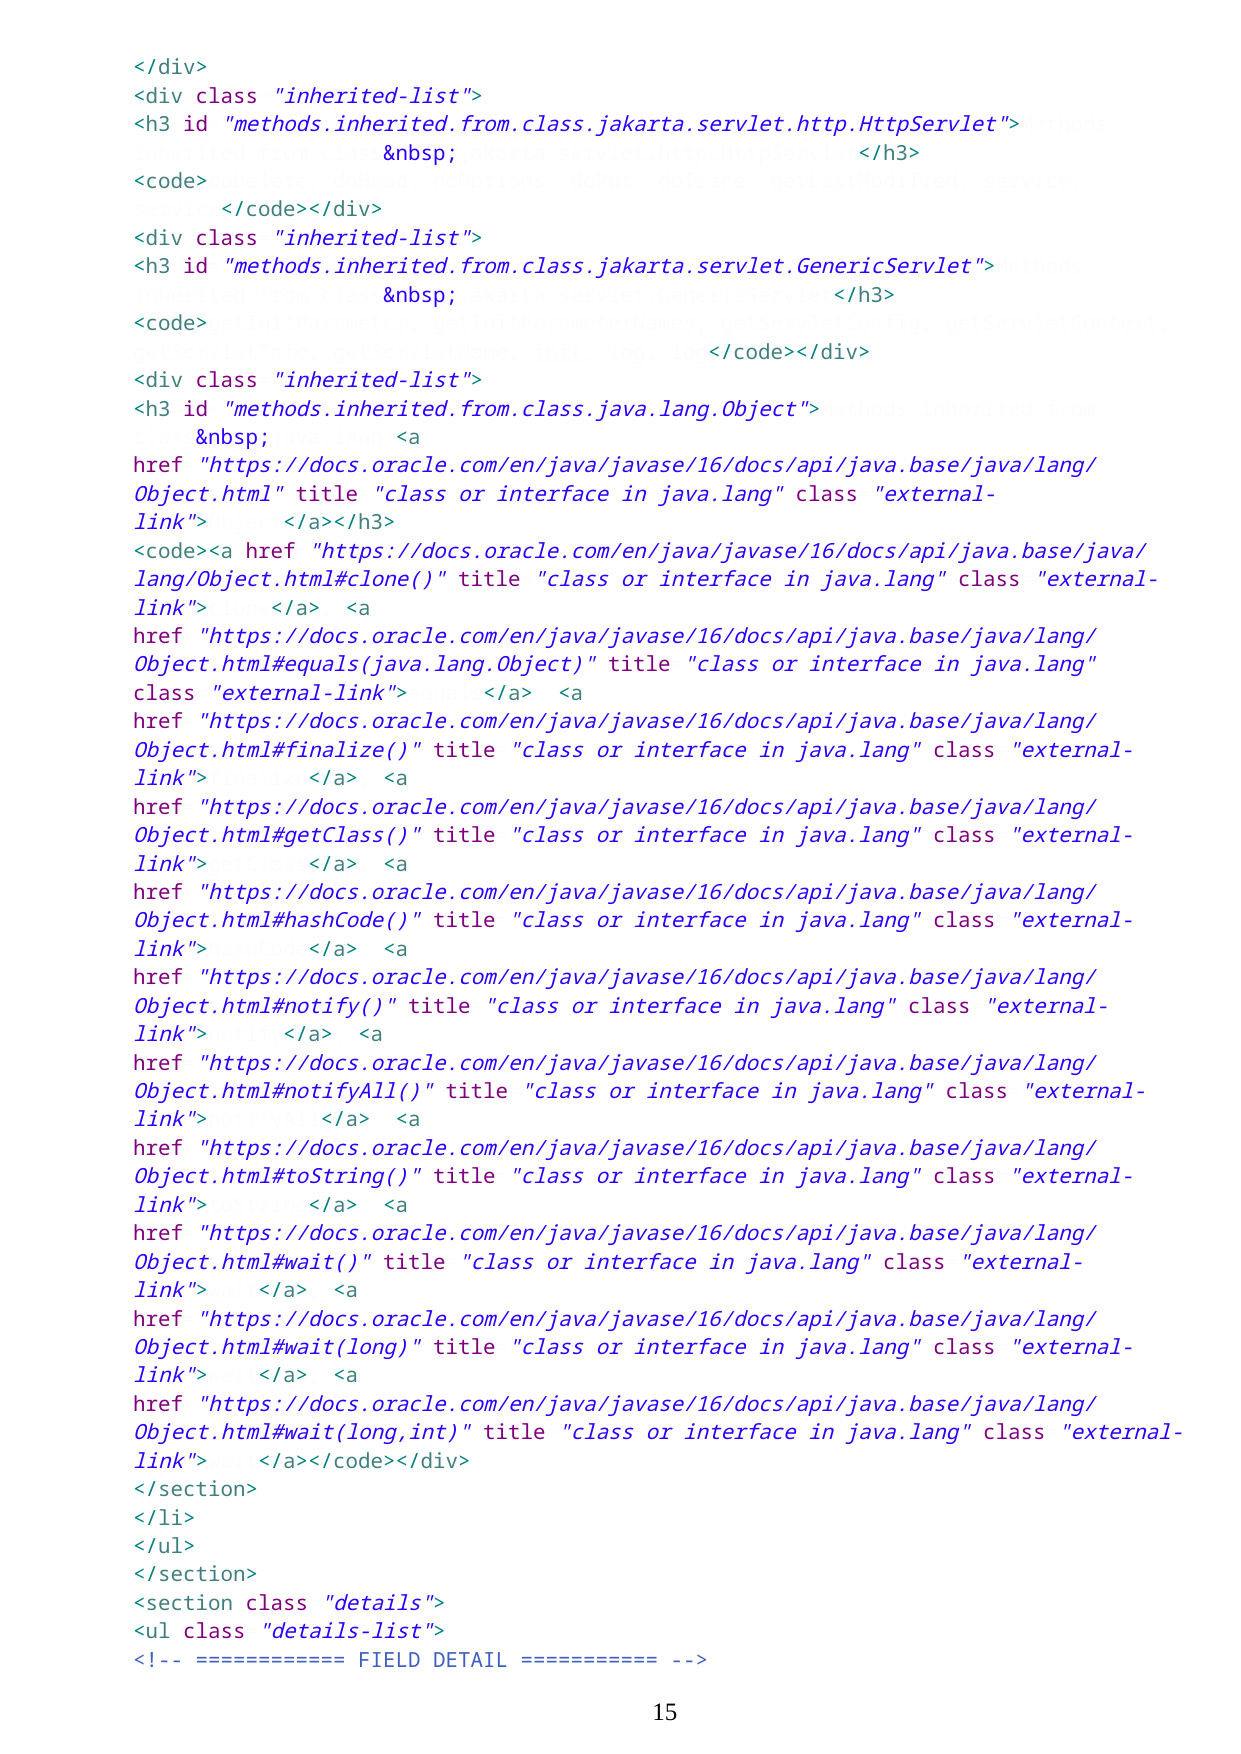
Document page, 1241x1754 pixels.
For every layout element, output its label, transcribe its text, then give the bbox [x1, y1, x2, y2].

text <h3 id="methods.inherited.from.class.jakarta.servlet.GenericServlet">Methods inherited from class&nbsp;jakarta.servlet.GenericServlet</h3> [133, 251, 1196, 308]
text </section> [133, 1559, 1196, 1588]
text <section class="details"> [133, 1588, 1196, 1616]
text </li> [133, 1503, 1196, 1531]
text <code>doDelete, doHead, doOptions, doPut, doTrace, getLastModified, service, service</code></div> [133, 166, 1196, 223]
text <code><a href="https://docs.oracle.com/en/java/javase/16/docs/api/java.base/java/lang/Object.html#clone()" title="class or interface in java.lang" class="external-link">clone</a>, <a href="https://docs.oracle.com/en/java/javase/16/docs/api/java.base/java/lang/Object.html#equals(java.lang.Object)" title="class or interface in java.lang" class="external-link">equals</a>, <a href="https://docs.oracle.com/en/java/javase/16/docs/api/java.base/java/lang/Object.html#finalize()" title="class or interface in java.lang" class="external-link">finalize</a>, <a href="https://docs.oracle.com/en/java/javase/16/docs/api/java.base/java/lang/Object.html#getClass()" title="class or interface in java.lang" class="external-link">getClass</a>, <a href="https://docs.oracle.com/en/java/javase/16/docs/api/java.base/java/lang/Object.html#hashCode()" title="class or interface in java.lang" class="external-link">hashCode</a>, <a href="https://docs.oracle.com/en/java/javase/16/docs/api/java.base/java/lang/Object.html#notify()" title="class or interface in java.lang" class="external-link">notify</a>, <a href="https://docs.oracle.com/en/java/javase/16/docs/api/java.base/java/lang/Object.html#notifyAll()" title="class or interface in java.lang" class="external-link">notifyAll</a>, <a href="https://docs.oracle.com/en/java/javase/16/docs/api/java.base/java/lang/Object.html#toString()" title="class or interface in java.lang" class="external-link">toString</a>, <a href="https://docs.oracle.com/en/java/javase/16/docs/api/java.base/java/lang/Object.html#wait()" title="class or interface in java.lang" class="external-link">wait</a>, <a href="https://docs.oracle.com/en/java/javase/16/docs/api/java.base/java/lang/Object.html#wait(long)" title="class or interface in java.lang" class="external-link">wait</a>, <a href="https://docs.oracle.com/en/java/javase/16/docs/api/java.base/java/lang/Object.html#wait(long,int)" title="class or interface in java.lang" class="external-link">wait</a></code></div> [133, 536, 1196, 1474]
text <ul class="details-list"> [133, 1616, 1196, 1645]
text </ul> [133, 1531, 1196, 1559]
text <div class="inherited-list"> [133, 81, 1196, 109]
text <h3 id="methods.inherited.from.class.java.lang.Object">Methods inherited from class&nbsp;java.lang.<a href="https://docs.oracle.com/en/java/javase/16/docs/api/java.base/java/lang/Object.html" title="class or interface in java.lang" class="external-link">Object</a></h3> [133, 394, 1196, 536]
text <code>getInitParameter, getInitParameterNames, getServletConfig, getServletContext, getServletInfo, getServletName, init, log, log</code></div> [133, 308, 1196, 365]
text </section> [133, 1474, 1196, 1503]
text <div class="inherited-list"> [133, 365, 1196, 394]
text </div> [133, 52, 1196, 81]
text <!-- ============ FIELD DETAIL =========== --> [133, 1645, 1196, 1673]
text <div class="inherited-list"> [133, 223, 1196, 251]
text <h3 id="methods.inherited.from.class.jakarta.servlet.http.HttpServlet">Methods inherited from class&nbsp;jakarta.servlet.http.HttpServlet</h3> [133, 109, 1196, 166]
